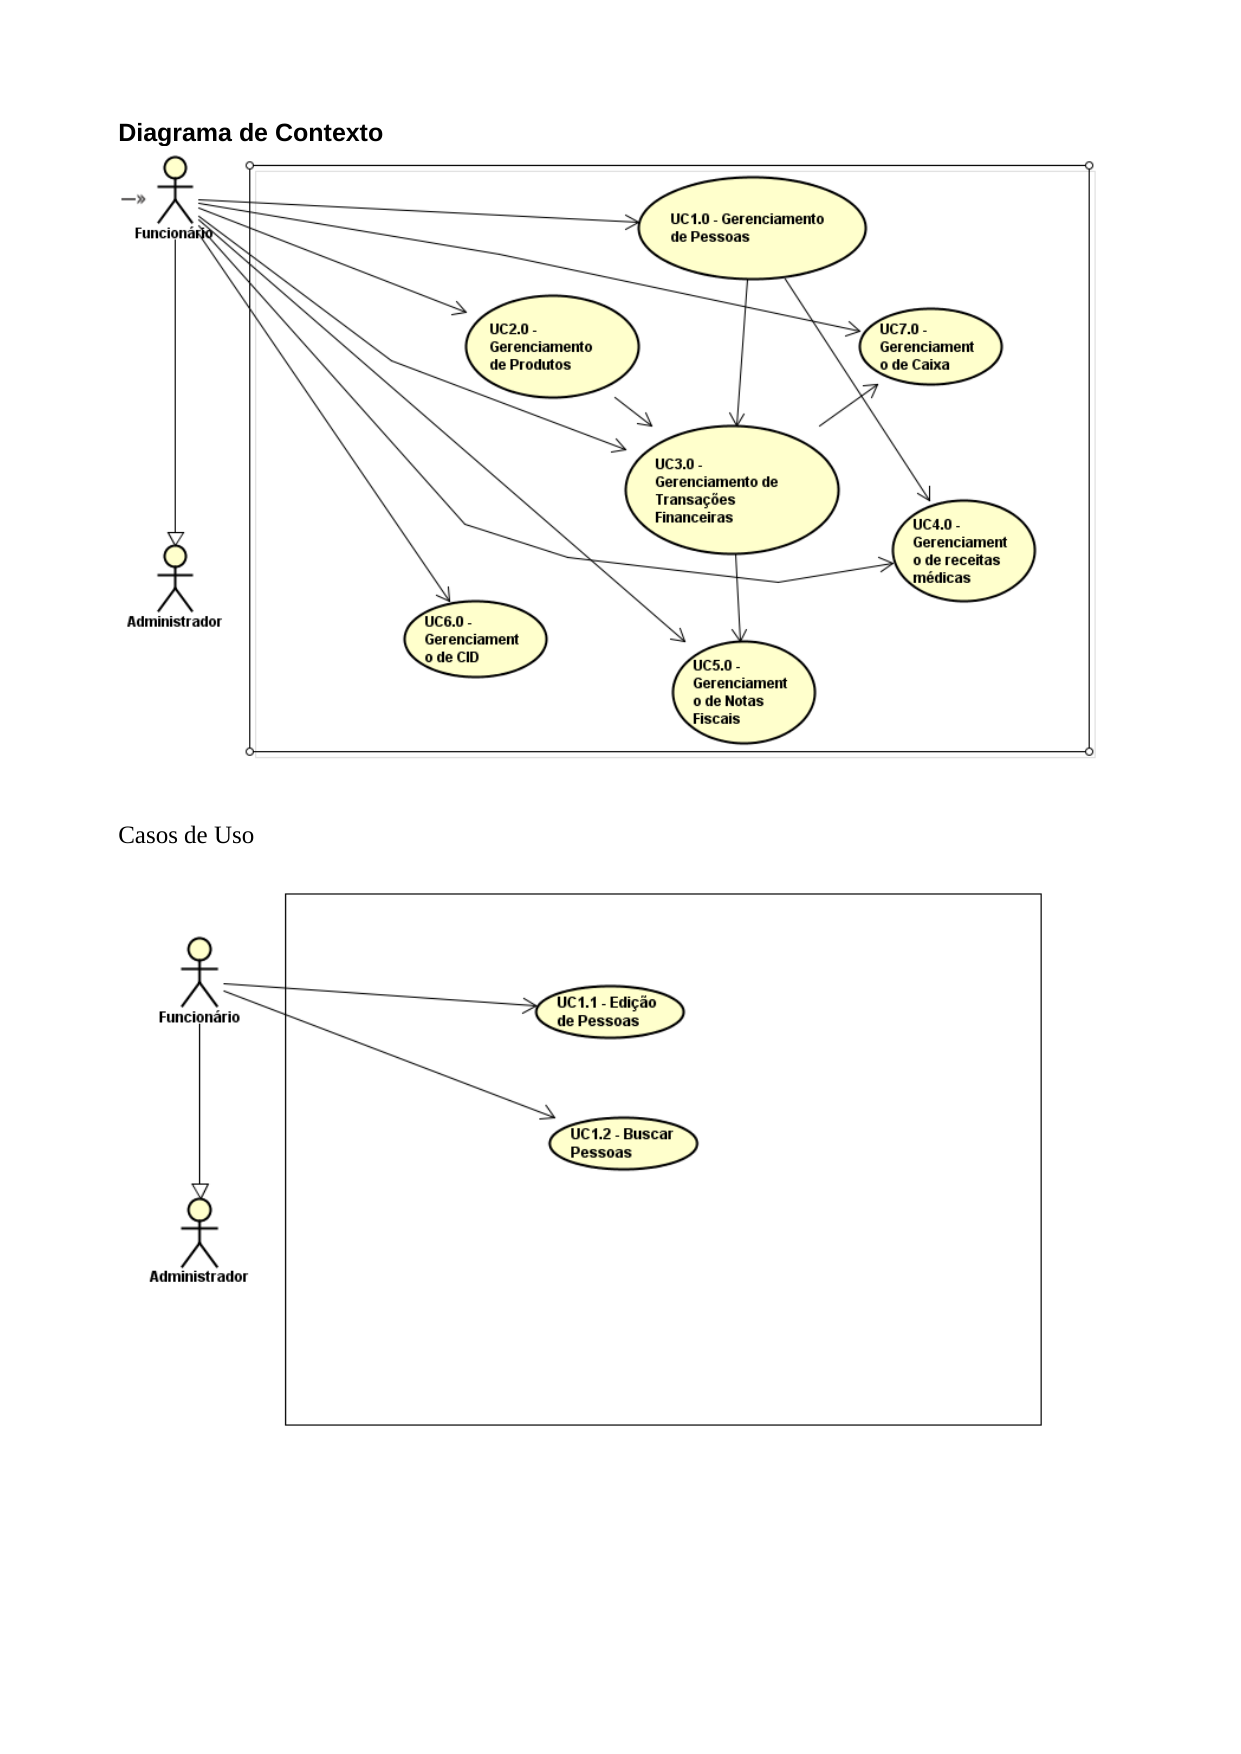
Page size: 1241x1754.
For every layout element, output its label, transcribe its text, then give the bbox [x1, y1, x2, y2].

picture [118, 146, 1123, 763]
text Diagrama de Contexto [118, 118, 1122, 146]
text Casos de Uso [118, 820, 1122, 848]
picture [118, 848, 1123, 1443]
